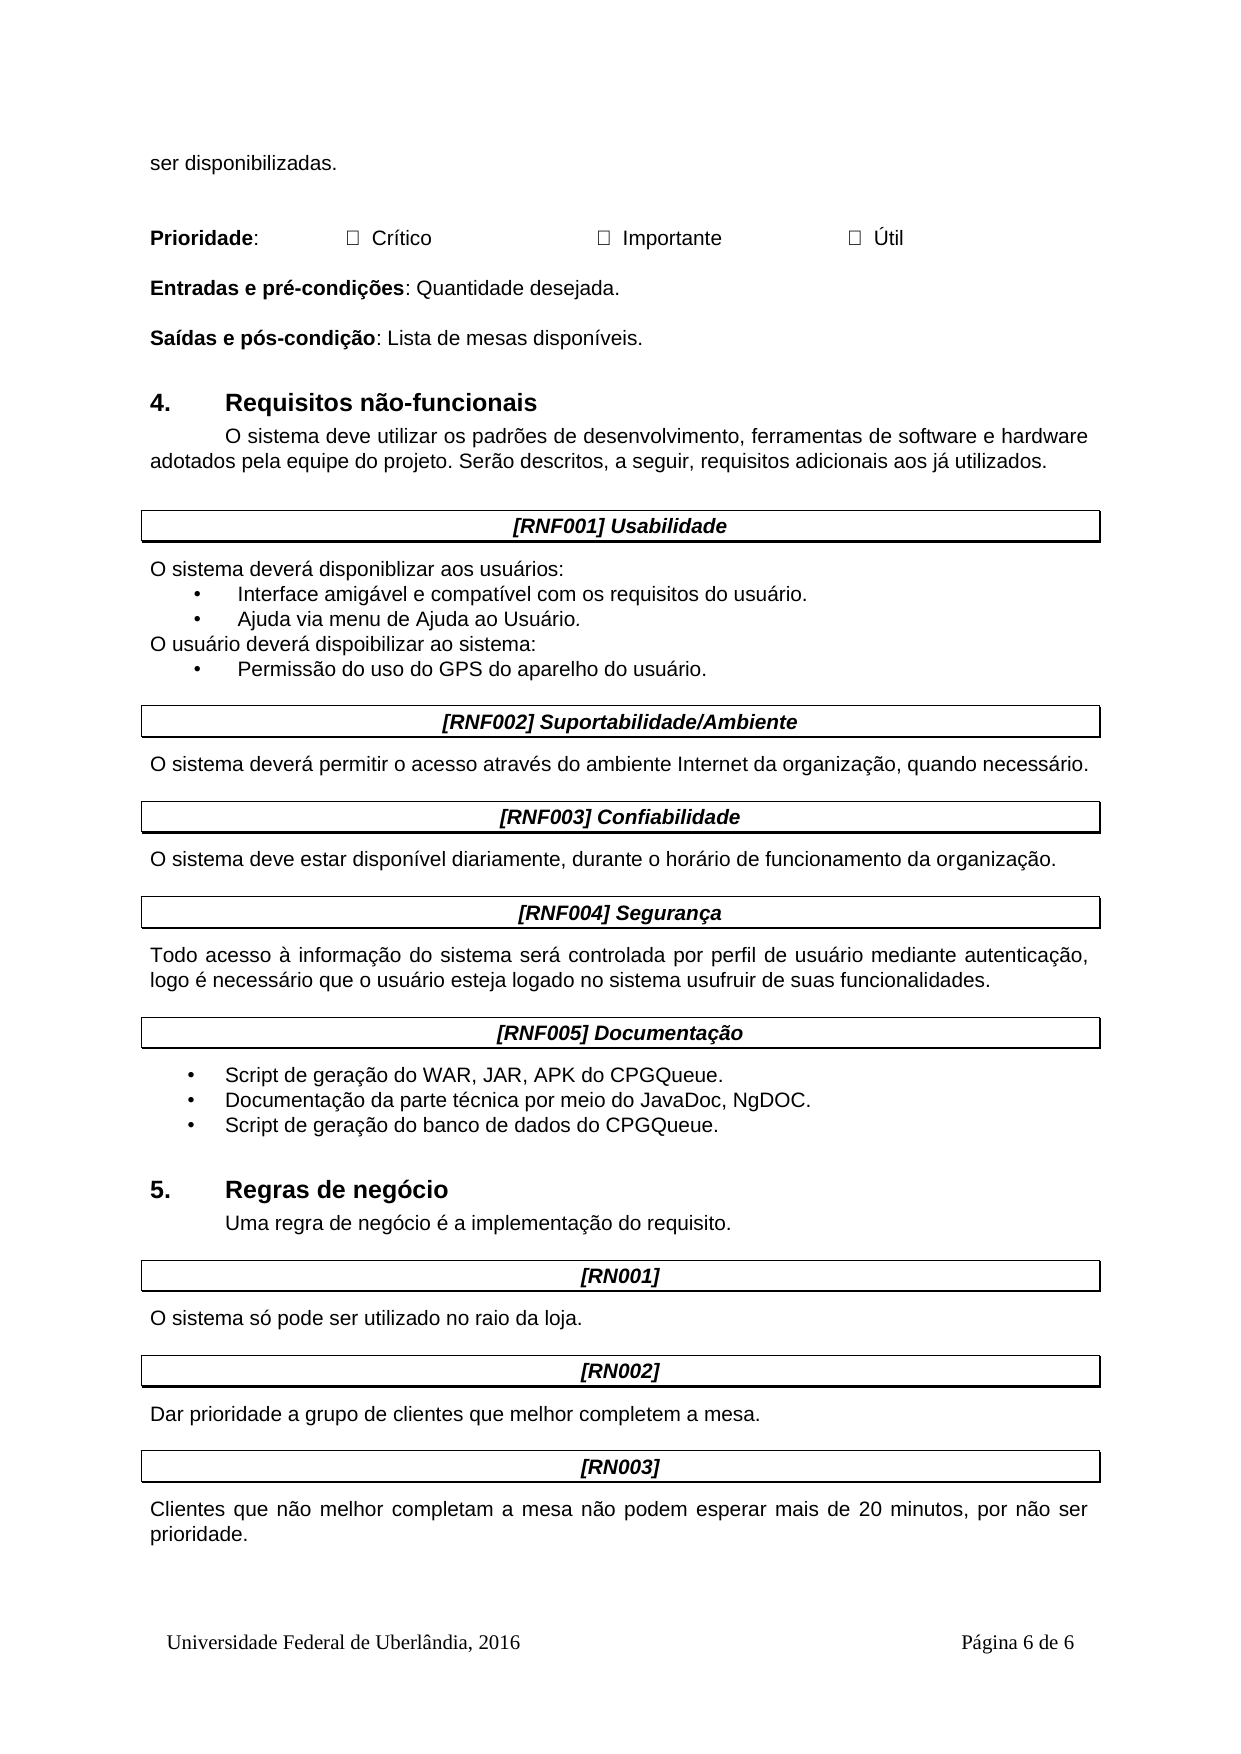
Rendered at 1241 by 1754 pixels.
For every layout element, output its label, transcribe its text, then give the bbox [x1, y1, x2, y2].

table_header  [327, 200, 372, 275]
list O usuário deverá dispoibilizar ao sistema: [150, 630, 1090, 655]
text Entradas e pré-condições: Quantidade desejada. [150, 275, 1090, 300]
table_header  [829, 200, 873, 275]
text Clientes que não melhor completam a mesa não podem esperar mais de 20 minutos, por não ser prioridade. [150, 1496, 1090, 1546]
table_header Crítico [372, 200, 578, 275]
list Script de geração do banco de dados do CPGQueue. [187, 1112, 1090, 1137]
text [RNF004] Segurança [142, 897, 1099, 927]
table_header  [578, 200, 622, 275]
text [RNF001] Usabilidade [142, 511, 1099, 540]
text [RNF003] Confiabilidade [142, 802, 1099, 831]
table_header Útil [874, 200, 1017, 275]
list Script de geração do WAR, JAR, APK do CPGQueue. [187, 1062, 1090, 1087]
text O sistema deve utilizar os padrões de desenvolvimento, ferramentas de software e hardware adotados pela equipe do projeto. Serão descritos, a seguir, requisitos adicionais aos já utilizados. [150, 422, 1090, 472]
text O sistema só pode ser utilizado no raio da loja. [150, 1305, 1090, 1330]
list O sistema deverá permitir o acesso através do ambiente Internet da organização, quando necessário. [150, 751, 1090, 776]
table_header Importante [623, 200, 829, 275]
list Ajuda via menu de Ajuda ao Usuário. [194, 605, 1090, 630]
text O sistema deve estar disponível diariamente, durante o horário de funcionamento da organização. [150, 846, 1090, 871]
table_header Prioridade: [139, 200, 327, 275]
text ser disponibilizadas. [150, 150, 1090, 175]
list Documentação da parte técnica por meio do JavaDoc, NgDOC. [187, 1087, 1090, 1112]
text [RNF005] Documentação [142, 1018, 1099, 1047]
text Dar prioridade a grupo de clientes que melhor completem a mesa. [150, 1400, 1090, 1425]
text [RN003] [142, 1451, 1099, 1481]
subtitle Requisitos não-funcionais [150, 387, 1090, 416]
subtitle Regras de negócio [150, 1174, 1090, 1203]
text [RN002] [142, 1356, 1099, 1385]
text Uma regra de negócio é a implementação do requisito. [225, 1209, 1090, 1234]
text Todo acesso à informação do sistema será controlada por perfil de usuário mediante autenticação, logo é necessário que o usuário esteja logado no sistema usufruir de suas funcionalidades. [150, 942, 1090, 992]
text [RNF002] Suportabilidade/Ambiente [142, 706, 1099, 736]
text Saídas e pós-condição: Lista de mesas disponíveis. [150, 325, 1090, 350]
list Permissão do uso do GPS do aparelho do usuário. [194, 655, 1090, 680]
list O sistema deverá disponiblizar aos usuários: [150, 555, 1090, 580]
text [RN001] [142, 1261, 1099, 1290]
list Interface amigável e compatível com os requisitos do usuário. [194, 580, 1090, 605]
